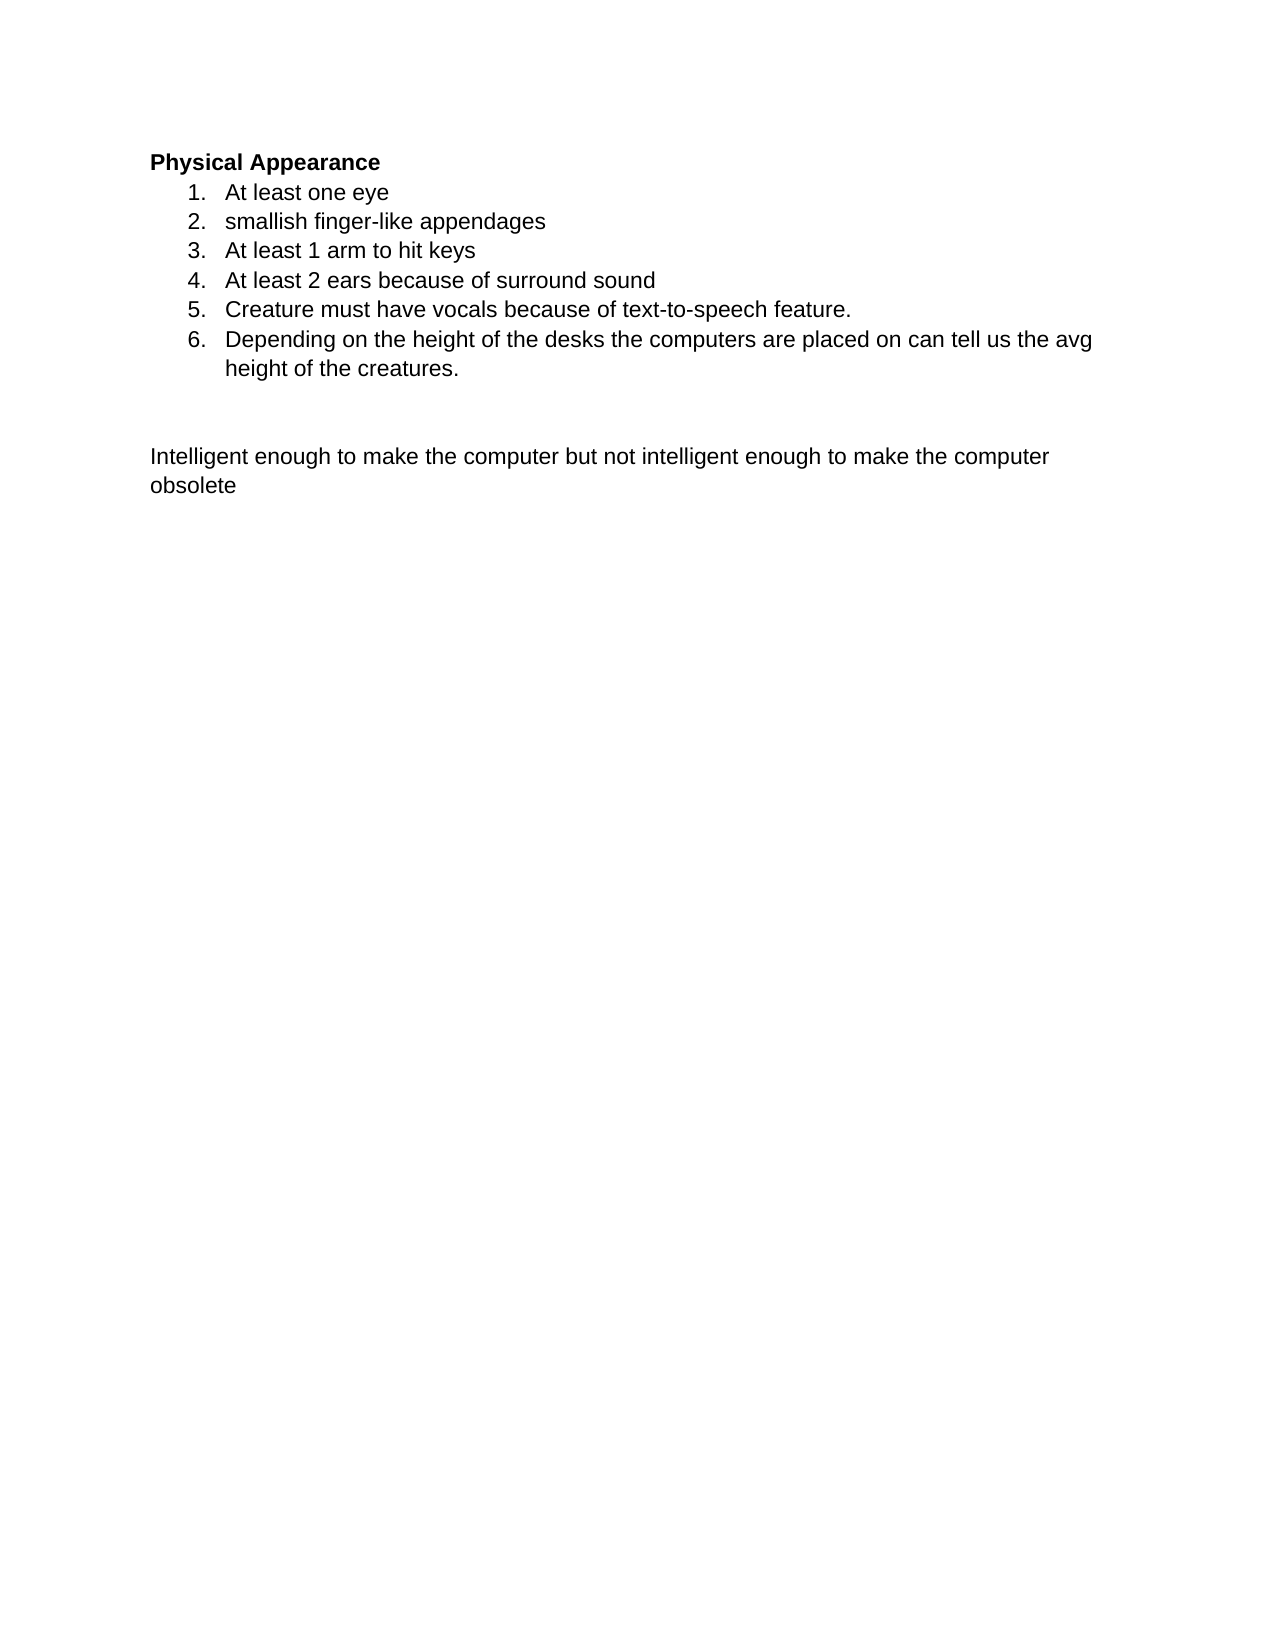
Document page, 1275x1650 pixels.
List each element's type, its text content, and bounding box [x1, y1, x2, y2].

list smallish finger-like appendages [187, 209, 1125, 234]
text Physical Appearance [150, 150, 1125, 176]
text Intelligent enough to make the computer but not intelligent enough to make the computer obsolete [150, 444, 1125, 499]
list At least 1 arm to hit keys [187, 238, 1125, 264]
list Creature must have vocals because of text-to-speech feature. [187, 297, 1125, 322]
list Depending on the height of the desks the computers are placed on can tell us the avg height of the creatures. [187, 326, 1125, 381]
list At least 2 ears because of surround sound [187, 267, 1125, 293]
list At least one eye [187, 179, 1125, 205]
